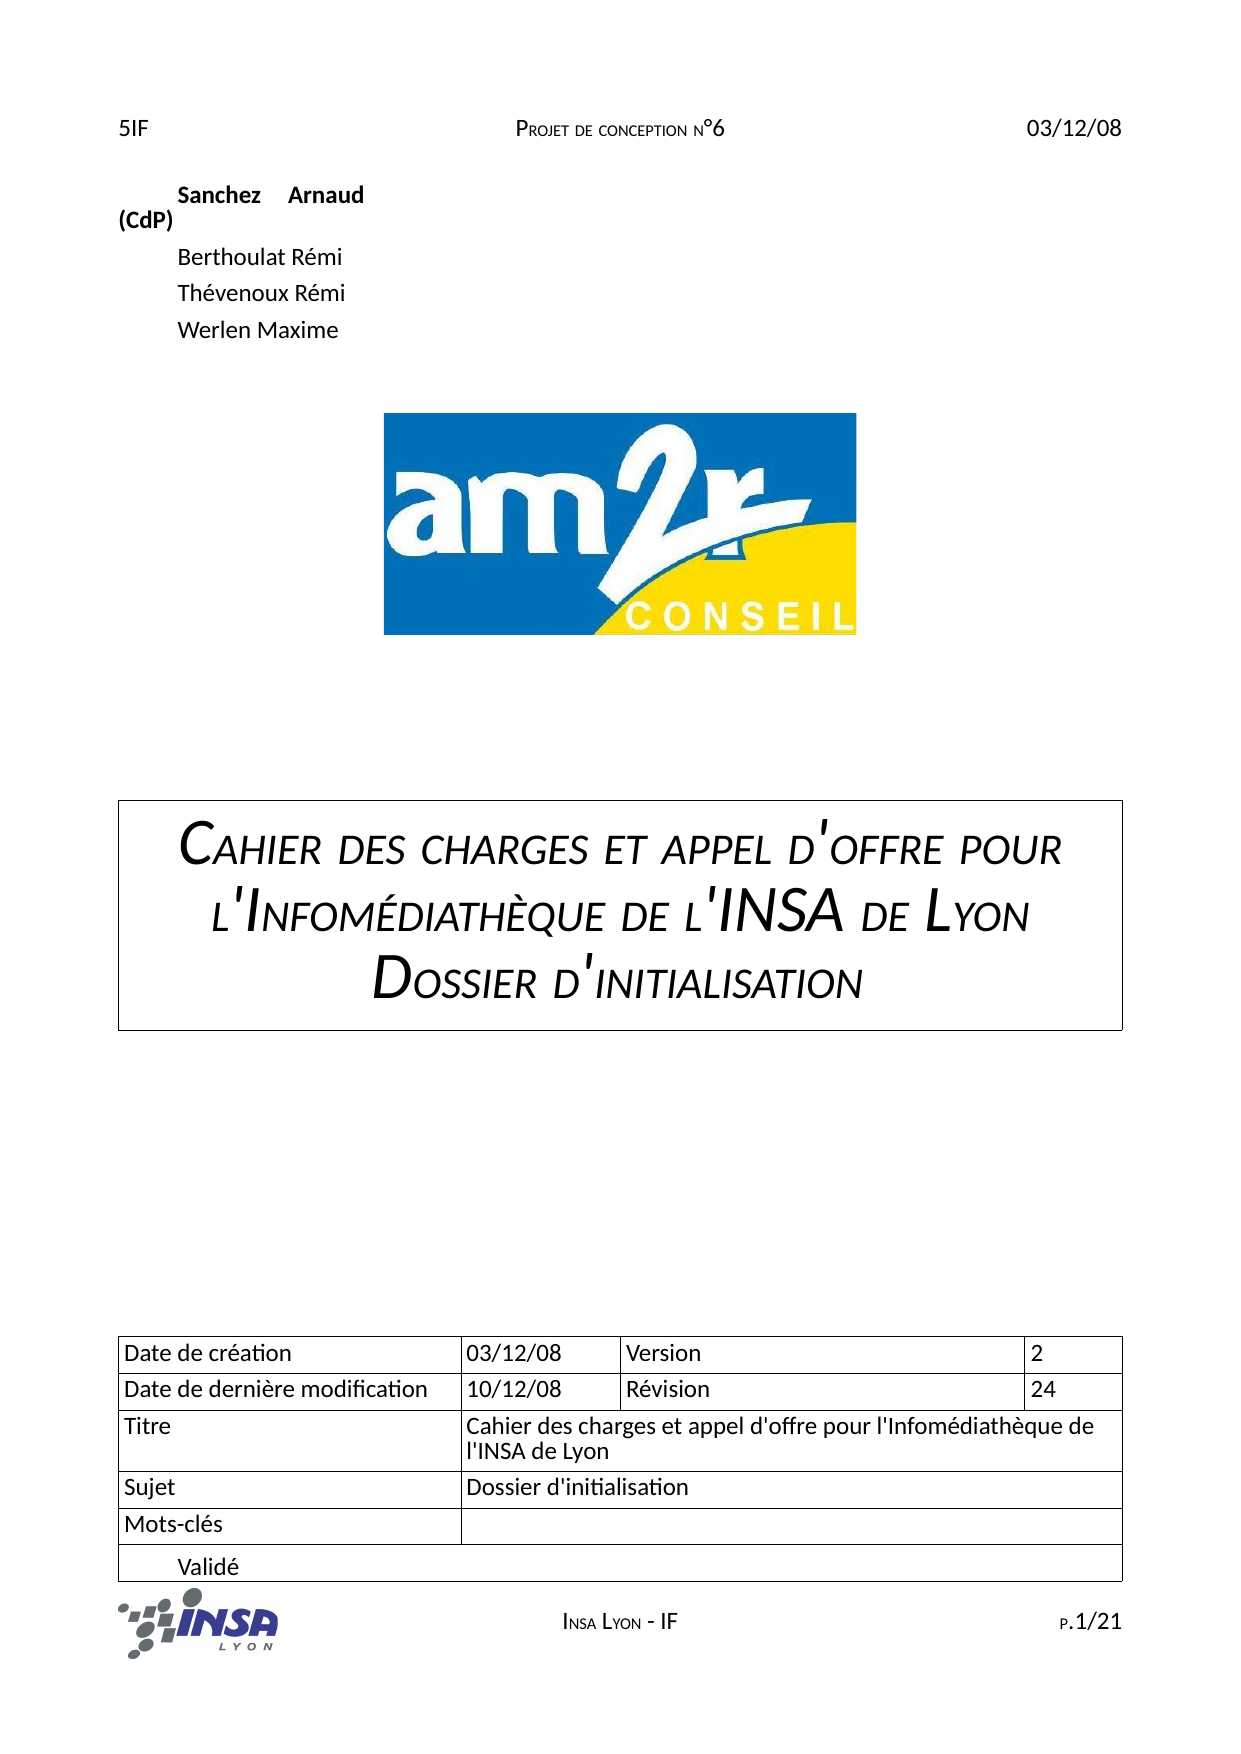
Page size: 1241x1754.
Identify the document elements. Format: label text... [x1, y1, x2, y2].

subtitle Cahier des charges et appel d'offre pour l'Infomédiathèque de l'INSA de Lyon Dossier d'initialisation [119, 801, 1122, 1030]
table_cell 10/12/08 [462, 1374, 620, 1409]
text Thévenoux Rémi [118, 283, 364, 308]
picture [383, 413, 857, 635]
table_header Version [621, 1337, 1024, 1373]
text Werlen Maxime [118, 320, 364, 345]
text Sanchez Arnaud (CdP) [118, 184, 364, 234]
text Berthoulat Rémi [118, 246, 364, 271]
table_cell Titre [119, 1411, 461, 1471]
table_cell Mots-clés [119, 1509, 461, 1544]
picture [118, 1588, 278, 1659]
table_cell 24 [1025, 1374, 1122, 1409]
table_cell [462, 1509, 1122, 1544]
table_cell Révision [621, 1374, 1024, 1409]
table_header Date de création [119, 1337, 461, 1373]
text Validé [119, 1556, 1122, 1581]
table_cell Cahier des charges et appel d'offre pour l'Infomédiathèque de l'INSA de Lyon [462, 1411, 1122, 1471]
table_header 03/12/08 [462, 1337, 620, 1373]
table_cell Sujet [119, 1472, 461, 1508]
table_header 2 [1025, 1337, 1122, 1373]
table_cell Dossier d'initialisation [462, 1472, 1122, 1508]
table_cell Date de dernière modification [119, 1374, 461, 1409]
